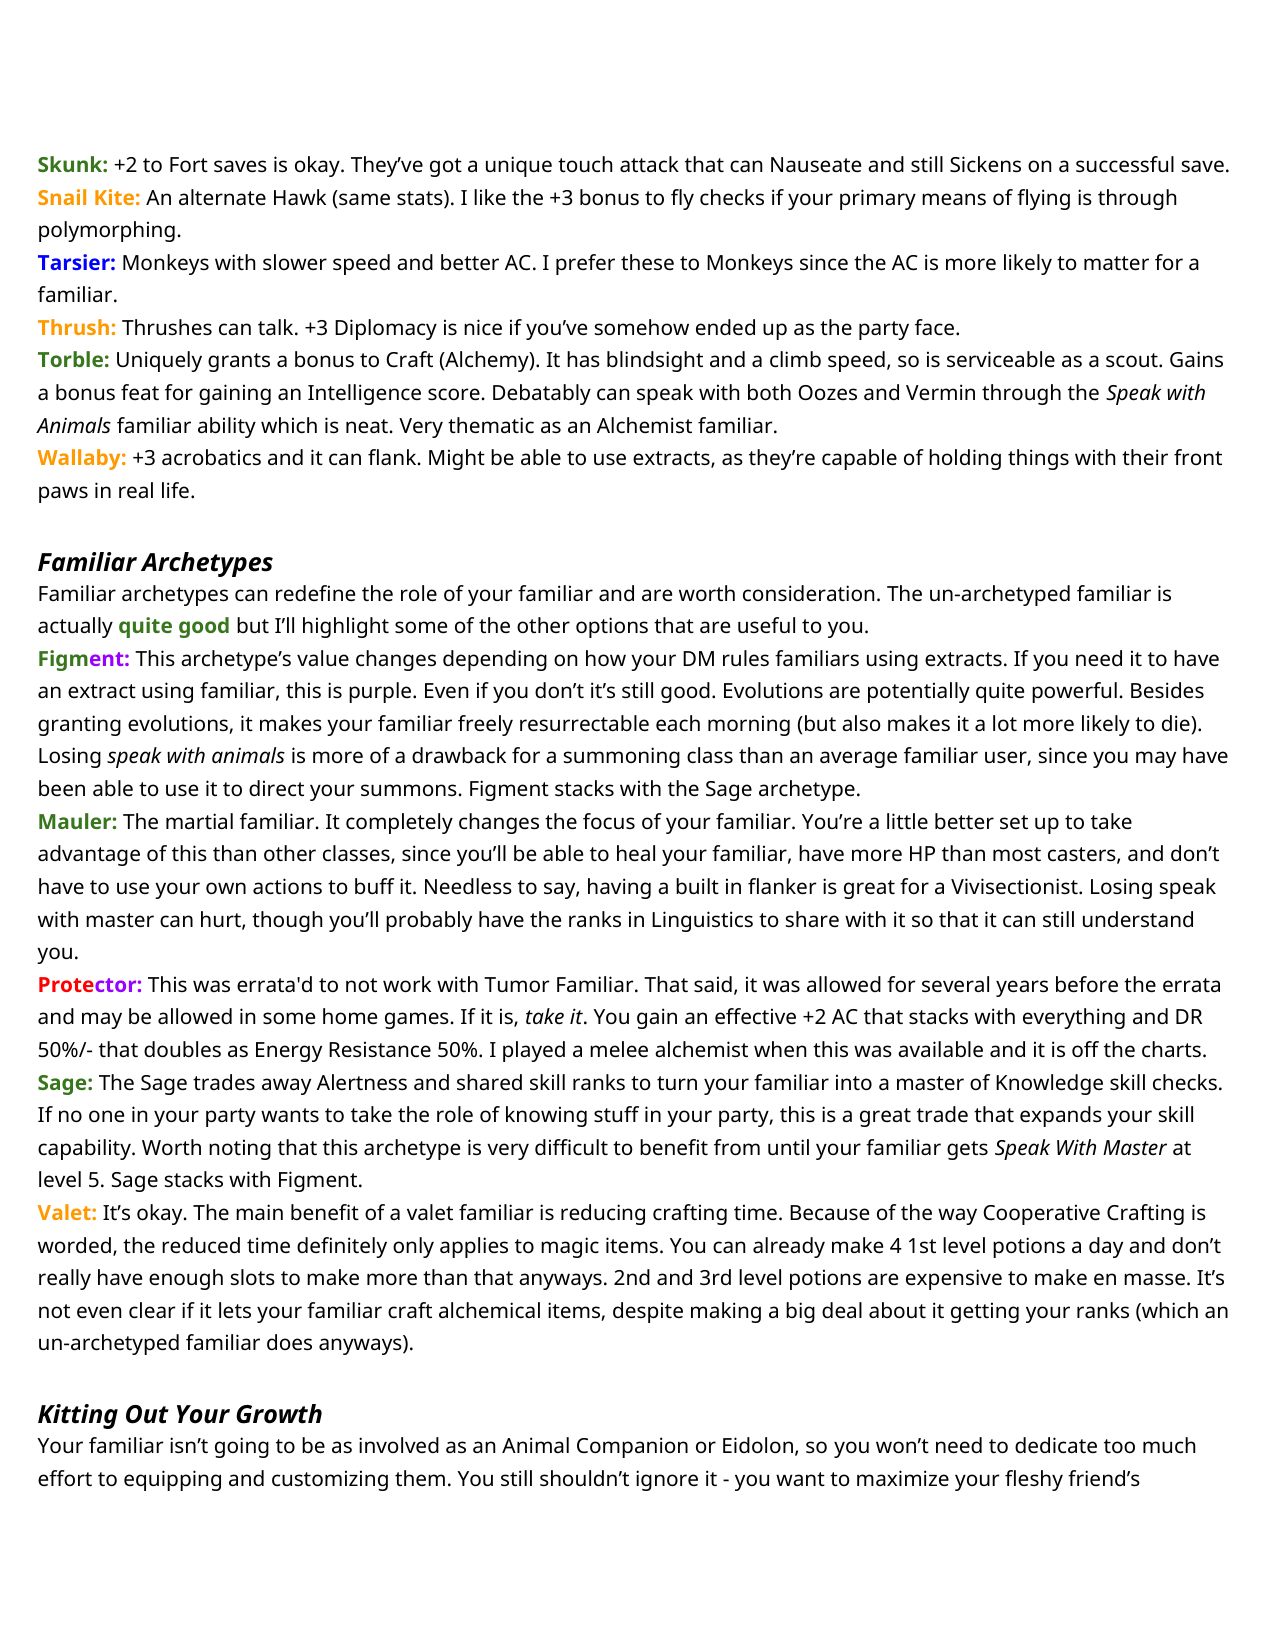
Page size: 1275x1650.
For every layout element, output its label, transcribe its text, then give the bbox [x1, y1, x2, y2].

text Skunk: +2 to Fort saves is okay. They’ve got a unique touch attack that can Nauseate and still Sickens on a successful save. [37, 150, 1237, 178]
subtitle Kitting Out Your Growth [37, 1397, 1237, 1431]
text Torble: Uniquely grants a bonus to Craft (Alchemy). It has blindsight and a climb speed, so is serviceable as a scout. Gains a bonus feat for gaining an Intelligence score. Debatably can speak with both Oozes and Vermin through the Speak with Animals familiar ability which is neat. Very thematic as an Alchemist familiar. [37, 346, 1237, 439]
text Valet: It’s okay. The main benefit of a valet familiar is reducing crafting time. Because of the way Cooperative Crafting is worded, the reduced time definitely only applies to magic items. You can already make 4 1st level potions a day and don’t really have enough slots to make more than that anyways. 2nd and 3rd level potions are expensive to make en masse. It’s not even clear if it lets your familiar craft alchemical items, despite making a big deal about it getting your ranks (which an un-archetyped familiar does anyways). [37, 1198, 1237, 1357]
text Your familiar isn’t going to be as involved as an Animal Companion or Eidolon, so you won’t need to dedicate too much effort to equipping and customizing them. You still shouldn’t ignore it - you want to maximize your fleshy friend’s [37, 1431, 1237, 1492]
text Protector: This was errata'd to not work with Tumor Familiar. That said, it was allowed for several years before the errata and may be allowed in some home games. If it is, take it. You gain an effective +2 AC that stacks with everything and DR 50%/- that doubles as Energy Resistance 50%. I played a melee alchemist when this was available and it is off the charts. [37, 970, 1237, 1063]
text Sage: The Sage trades away Alertness and shared skill ranks to turn your familiar into a master of Knowledge skill checks. If no one in your party wants to take the role of knowing stuff in your party, this is a great trade that expands your skill capability. Worth noting that this archetype is very difficult to benefit from until your familiar gets Speak With Master at level 5. Sage stacks with Figment. [37, 1068, 1237, 1194]
text Snail Kite: An alternate Hawk (same stats). I like the +3 bonus to fly checks if your primary means of flying is through polymorphing. [37, 183, 1237, 244]
text Tarsier: Monkeys with slower speed and better AC. I prefer these to Monkeys since the AC is more likely to matter for a familiar. [37, 248, 1237, 309]
text Familiar archetypes can redefine the role of your familiar and are worth consideration. The un-archetyped familiar is actually quite good but I’ll highlight some of the other options that are useful to you. [37, 579, 1237, 640]
text Thrush: Thrushes can talk. +3 Diplomacy is nice if you’ve somehow ended up as the party face. [37, 313, 1237, 341]
text Figment: This archetype’s value changes depending on how your DM rules familiars using extracts. If you need it to have an extract using familiar, this is purple. Even if you don’t it’s still good. Evolutions are potentially quite powerful. Besides granting evolutions, it makes your familiar freely resurrectable each morning (but also makes it a lot more likely to die). Losing speak with animals is more of a drawback for a summoning class than an average familiar user, since you may have been able to use it to direct your summons. Figment stacks with the Sage archetype. [37, 644, 1237, 803]
text Wallaby: +3 acrobatics and it can flank. Might be able to use extracts, as they’re capable of holding things with their front paws in real life. [37, 443, 1237, 504]
text Mauler: The martial familiar. It completely changes the focus of your familiar. You’re a little better set up to take advantage of this than other classes, since you’ll be able to heal your familiar, have more HP than most casters, and don’t have to use your own actions to buff it. Needless to say, having a built in flanker is great for a Vivisectionist. Losing speak with master can hurt, though you’ll probably have the ranks in Linguistics to share with it so that it can still understand you. [37, 807, 1237, 966]
subtitle Familiar Archetypes [37, 544, 1237, 579]
